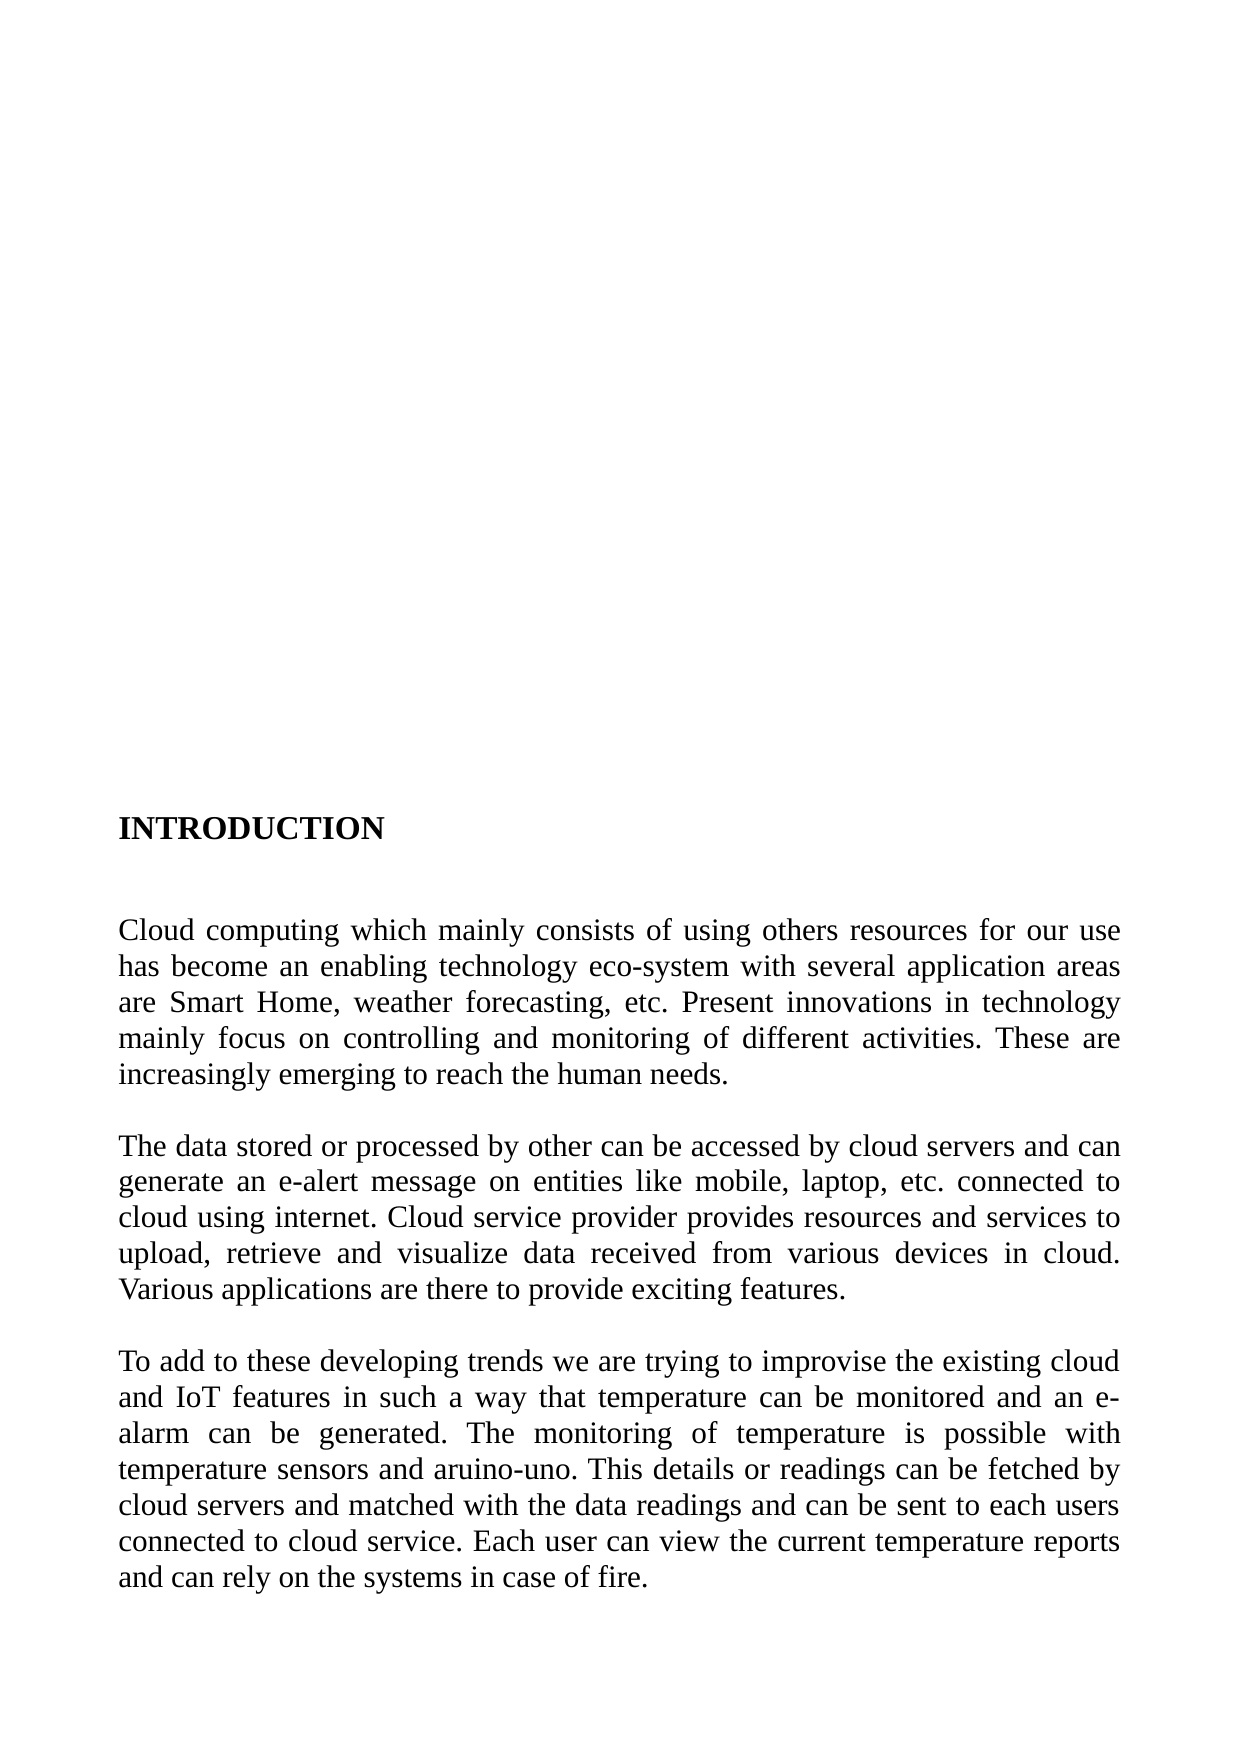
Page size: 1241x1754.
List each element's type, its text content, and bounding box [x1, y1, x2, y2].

text INTRODUCTION [118, 808, 1122, 846]
text Cloud computing which mainly consists of using others resources for our use has become an enabling technology eco-system with several application areas are Smart Home, weather forecasting, etc. Present innovations in technology mainly focus on controlling and monitoring of different activities. These are increasingly emerging to reach the human needs. [118, 911, 1122, 1091]
text The data stored or processed by other can be accessed by cloud servers and can generate an e-alert message on entities like mobile, laptop, etc. connected to cloud using internet. Cloud service provider provides resources and services to upload, retrieve and visualize data received from various devices in cloud. Various applications are there to provide exciting features. [118, 1127, 1122, 1306]
text To add to these developing trends we are trying to improvise the existing cloud and IoT features in such a way that temperature can be monitored and an e-alarm can be generated. The monitoring of temperature is possible with temperature sensors and aruino-uno. This details or readings can be fetched by cloud servers and matched with the data readings and can be sent to each users connected to cloud service. Each user can view the current temperature reports and can rely on the systems in case of fire. [118, 1342, 1122, 1594]
